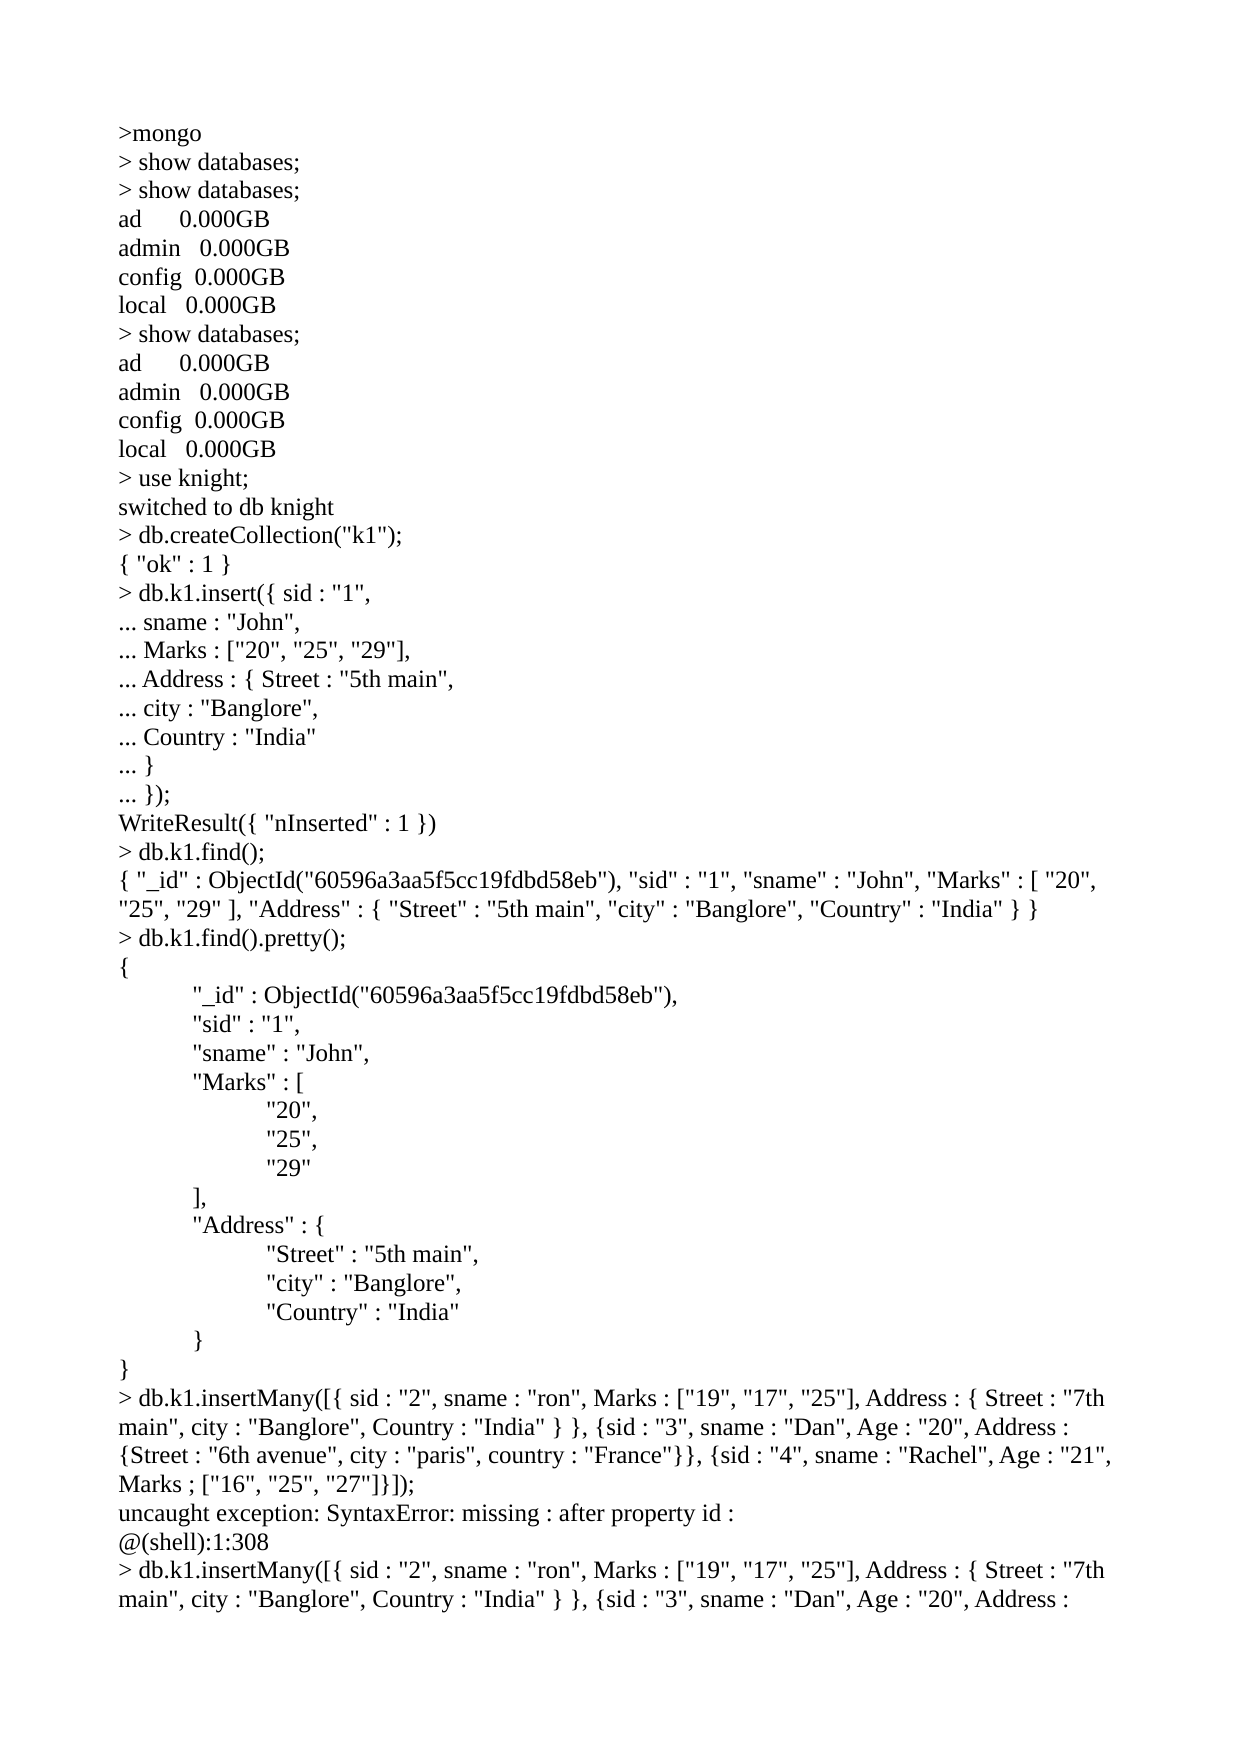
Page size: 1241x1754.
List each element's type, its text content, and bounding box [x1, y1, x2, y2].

text > db.k1.insertMany([{ sid : "2", sname : "ron", Marks : ["19", "17", "25"], Address : { Street : "7th main", city : "Banglore", Country : "India" } }, {sid : "3", sname : "Dan", Age : "20", Address : {Street : "6th avenue", city : "paris", country : "France"}}, {sid : "4", sname : "Rachel", Age : "21", Marks ; ["16", "25", "27"]}]); [118, 1383, 1122, 1498]
text config 0.000GB [118, 406, 1122, 434]
text uncaught exception: SyntaxError: missing : after property id : [118, 1498, 1122, 1527]
text "Address" : { [118, 1211, 1122, 1239]
text "_id" : ObjectId("60596a3aa5f5cc19fdbd58eb"), [118, 981, 1122, 1009]
text ... } [118, 751, 1122, 779]
text "Marks" : [ [118, 1067, 1122, 1096]
text { "ok" : 1 } [118, 549, 1122, 578]
text ad 0.000GB [118, 204, 1122, 233]
text ... sname : "John", [118, 607, 1122, 636]
text ... }); [118, 779, 1122, 808]
text > db.k1.find(); [118, 837, 1122, 866]
text > show databases; [118, 176, 1122, 204]
text "Country" : "India" [118, 1297, 1122, 1326]
text > db.createCollection("k1"); [118, 521, 1122, 549]
text config 0.000GB [118, 262, 1122, 291]
text ... Marks : ["20", "25", "29"], [118, 636, 1122, 664]
text ... Address : { Street : "5th main", [118, 664, 1122, 693]
text "sid" : "1", [118, 1009, 1122, 1038]
text > db.k1.insertMany([{ sid : "2", sname : "ron", Marks : ["19", "17", "25"], Address : { Street : "7th main", city : "Banglore", Country : "India" } }, {sid : "3", sname : "Dan", Age : "20", Address : [118, 1556, 1122, 1613]
text ... Country : "India" [118, 722, 1122, 751]
text @(shell):1:308 [118, 1527, 1122, 1556]
text "29" [118, 1153, 1122, 1182]
text > db.k1.insert({ sid : "1", [118, 578, 1122, 607]
text } [118, 1326, 1122, 1354]
text { "_id" : ObjectId("60596a3aa5f5cc19fdbd58eb"), "sid" : "1", "sname" : "John", "Marks" : [ "20", "25", "29" ], "Address" : { "Street" : "5th main", "city" : "Banglore", "Country" : "India" } } [118, 866, 1122, 923]
text local 0.000GB [118, 434, 1122, 463]
text > use knight; [118, 463, 1122, 492]
text } [118, 1354, 1122, 1383]
text admin 0.000GB [118, 377, 1122, 406]
text "20", [118, 1096, 1122, 1124]
text ... city : "Banglore", [118, 693, 1122, 722]
text switched to db knight [118, 492, 1122, 521]
text WriteResult({ "nInserted" : 1 }) [118, 808, 1122, 837]
text "city" : "Banglore", [118, 1268, 1122, 1297]
text ], [118, 1182, 1122, 1211]
text "Street" : "5th main", [118, 1239, 1122, 1268]
text > show databases; [118, 147, 1122, 176]
text { [118, 952, 1122, 981]
text "sname" : "John", [118, 1038, 1122, 1067]
text local 0.000GB [118, 291, 1122, 319]
text ad 0.000GB [118, 348, 1122, 377]
text > show databases; [118, 319, 1122, 348]
text admin 0.000GB [118, 233, 1122, 262]
text > db.k1.find().pretty(); [118, 923, 1122, 952]
text "25", [118, 1124, 1122, 1153]
text >mongo [118, 118, 1122, 147]
